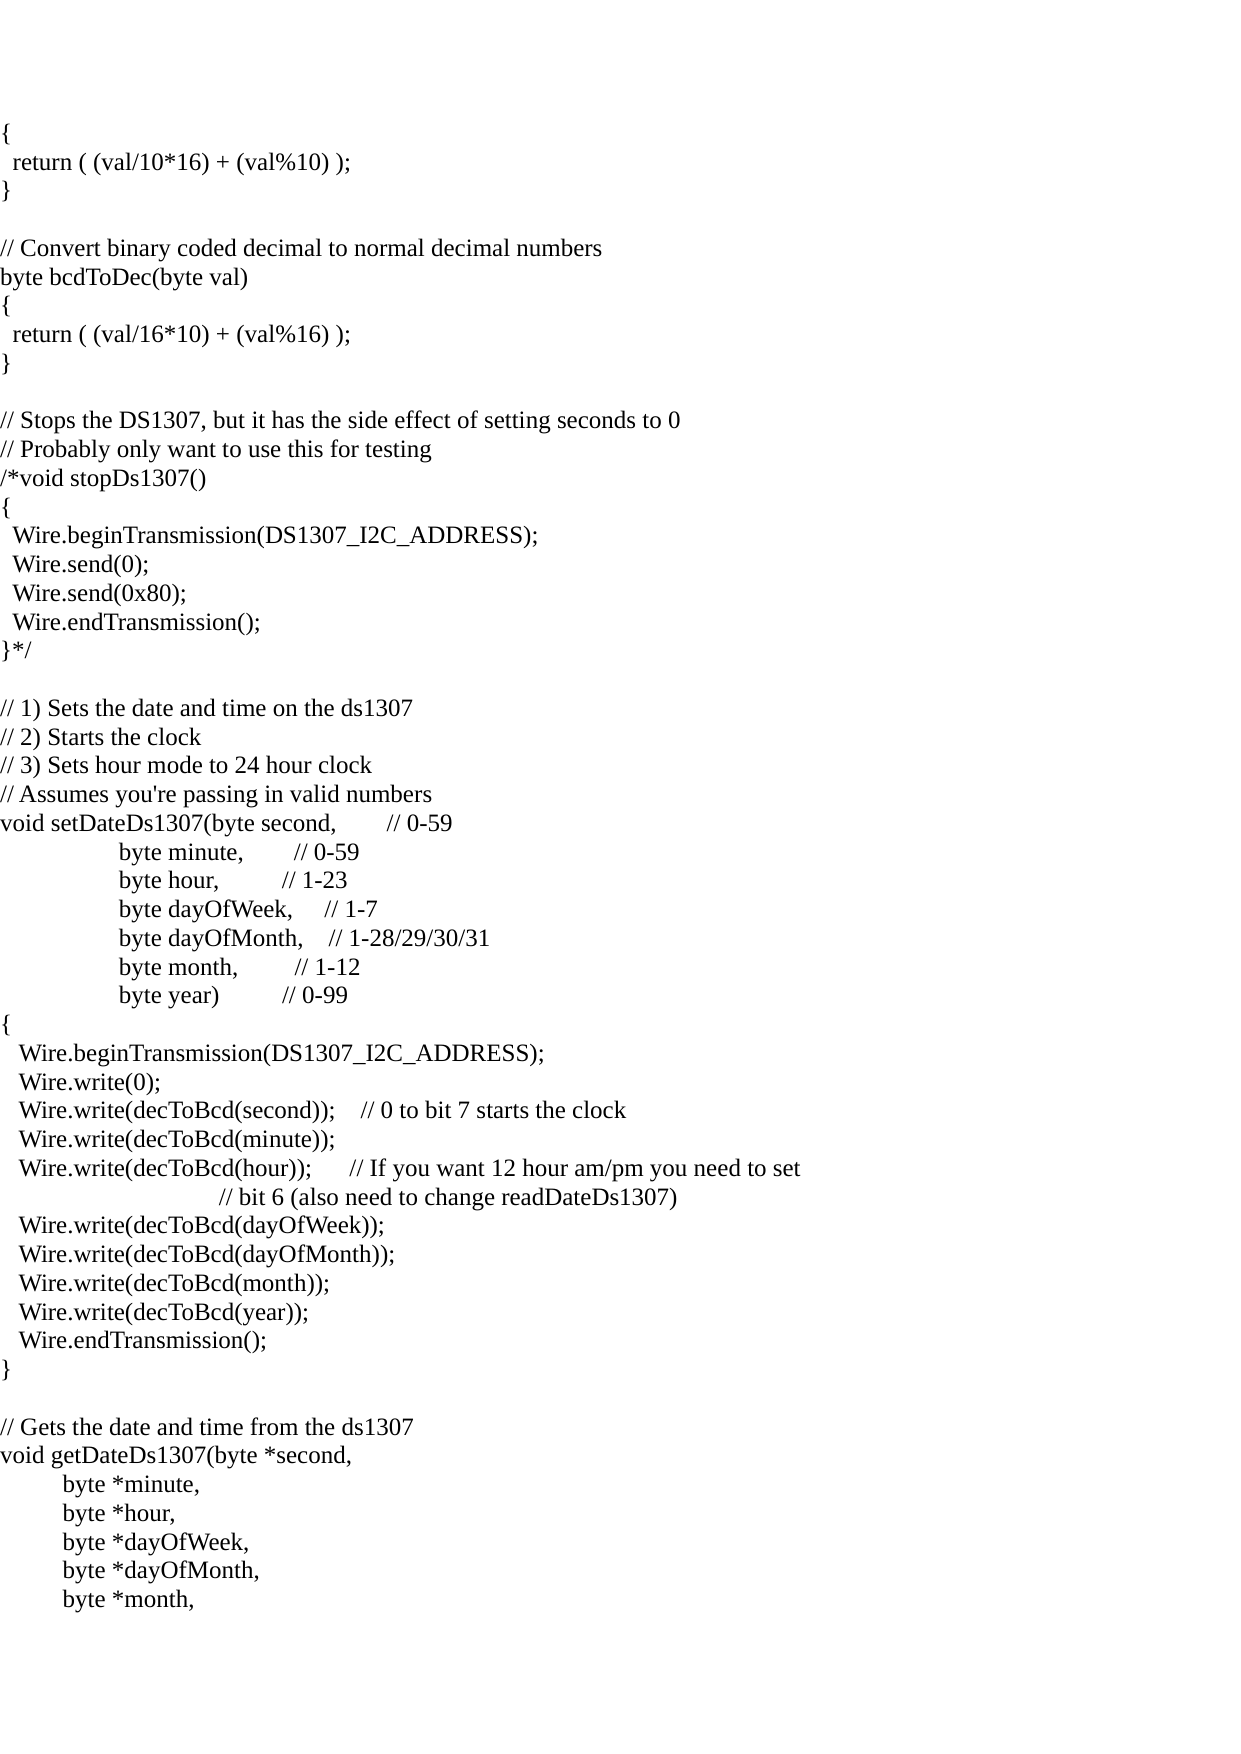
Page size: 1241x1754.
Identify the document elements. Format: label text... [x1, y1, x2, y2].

text { [0, 492, 1240, 521]
text byte dayOfMonth, // 1-28/29/30/31 [0, 923, 1240, 952]
text byte *hour, [0, 1498, 1240, 1527]
text byte hour, // 1-23 [0, 866, 1240, 894]
text Wire.send(0x80); [0, 578, 1240, 607]
text void setDateDs1307(byte second, // 0-59 [0, 808, 1240, 837]
text } [0, 1354, 1240, 1383]
text // Gets the date and time from the ds1307 [0, 1412, 1240, 1441]
text void getDateDs1307(byte *second, [0, 1441, 1240, 1469]
text // Stops the DS1307, but it has the side effect of setting seconds to 0 [0, 406, 1240, 434]
text Wire.beginTransmission(DS1307_I2C_ADDRESS); [0, 521, 1240, 549]
text Wire.write(decToBcd(year)); [0, 1297, 1240, 1326]
text } [0, 176, 1240, 204]
text // Probably only want to use this for testing [0, 434, 1240, 463]
text // 3) Sets hour mode to 24 hour clock [0, 751, 1240, 779]
text { [0, 118, 1240, 147]
text byte *minute, [0, 1469, 1240, 1498]
text Wire.write(decToBcd(second)); // 0 to bit 7 starts the clock [0, 1096, 1240, 1124]
text byte minute, // 0-59 [0, 837, 1240, 866]
text { [0, 291, 1240, 319]
text byte *dayOfMonth, [0, 1556, 1240, 1584]
text // 1) Sets the date and time on the ds1307 [0, 693, 1240, 722]
text byte *month, [0, 1584, 1240, 1613]
text }*/ [0, 636, 1240, 664]
text Wire.beginTransmission(DS1307_I2C_ADDRESS); [0, 1038, 1240, 1067]
text Wire.endTransmission(); [0, 607, 1240, 636]
text Wire.write(0); [0, 1067, 1240, 1096]
text // Convert binary coded decimal to normal decimal numbers [0, 233, 1240, 262]
text { [0, 1009, 1240, 1038]
text Wire.write(decToBcd(minute)); [0, 1124, 1240, 1153]
text Wire.write(decToBcd(dayOfWeek)); [0, 1211, 1240, 1239]
text byte bcdToDec(byte val) [0, 262, 1240, 291]
text } [0, 348, 1240, 377]
text byte year) // 0-99 [0, 981, 1240, 1009]
text return ( (val/16*10) + (val%16) ); [0, 319, 1240, 348]
text Wire.write(decToBcd(dayOfMonth)); [0, 1239, 1240, 1268]
text return ( (val/10*16) + (val%10) ); [0, 147, 1240, 176]
text // 2) Starts the clock [0, 722, 1240, 751]
text /*void stopDs1307() [0, 463, 1240, 492]
text Wire.send(0); [0, 549, 1240, 578]
text byte *dayOfWeek, [0, 1527, 1240, 1556]
text Wire.endTransmission(); [0, 1326, 1240, 1354]
text Wire.write(decToBcd(month)); [0, 1268, 1240, 1297]
text // bit 6 (also need to change readDateDs1307) [0, 1182, 1240, 1211]
text Wire.write(decToBcd(hour)); // If you want 12 hour am/pm you need to set [0, 1153, 1240, 1182]
text byte month, // 1-12 [0, 952, 1240, 981]
text // Assumes you're passing in valid numbers [0, 779, 1240, 808]
text byte dayOfWeek, // 1-7 [0, 894, 1240, 923]
